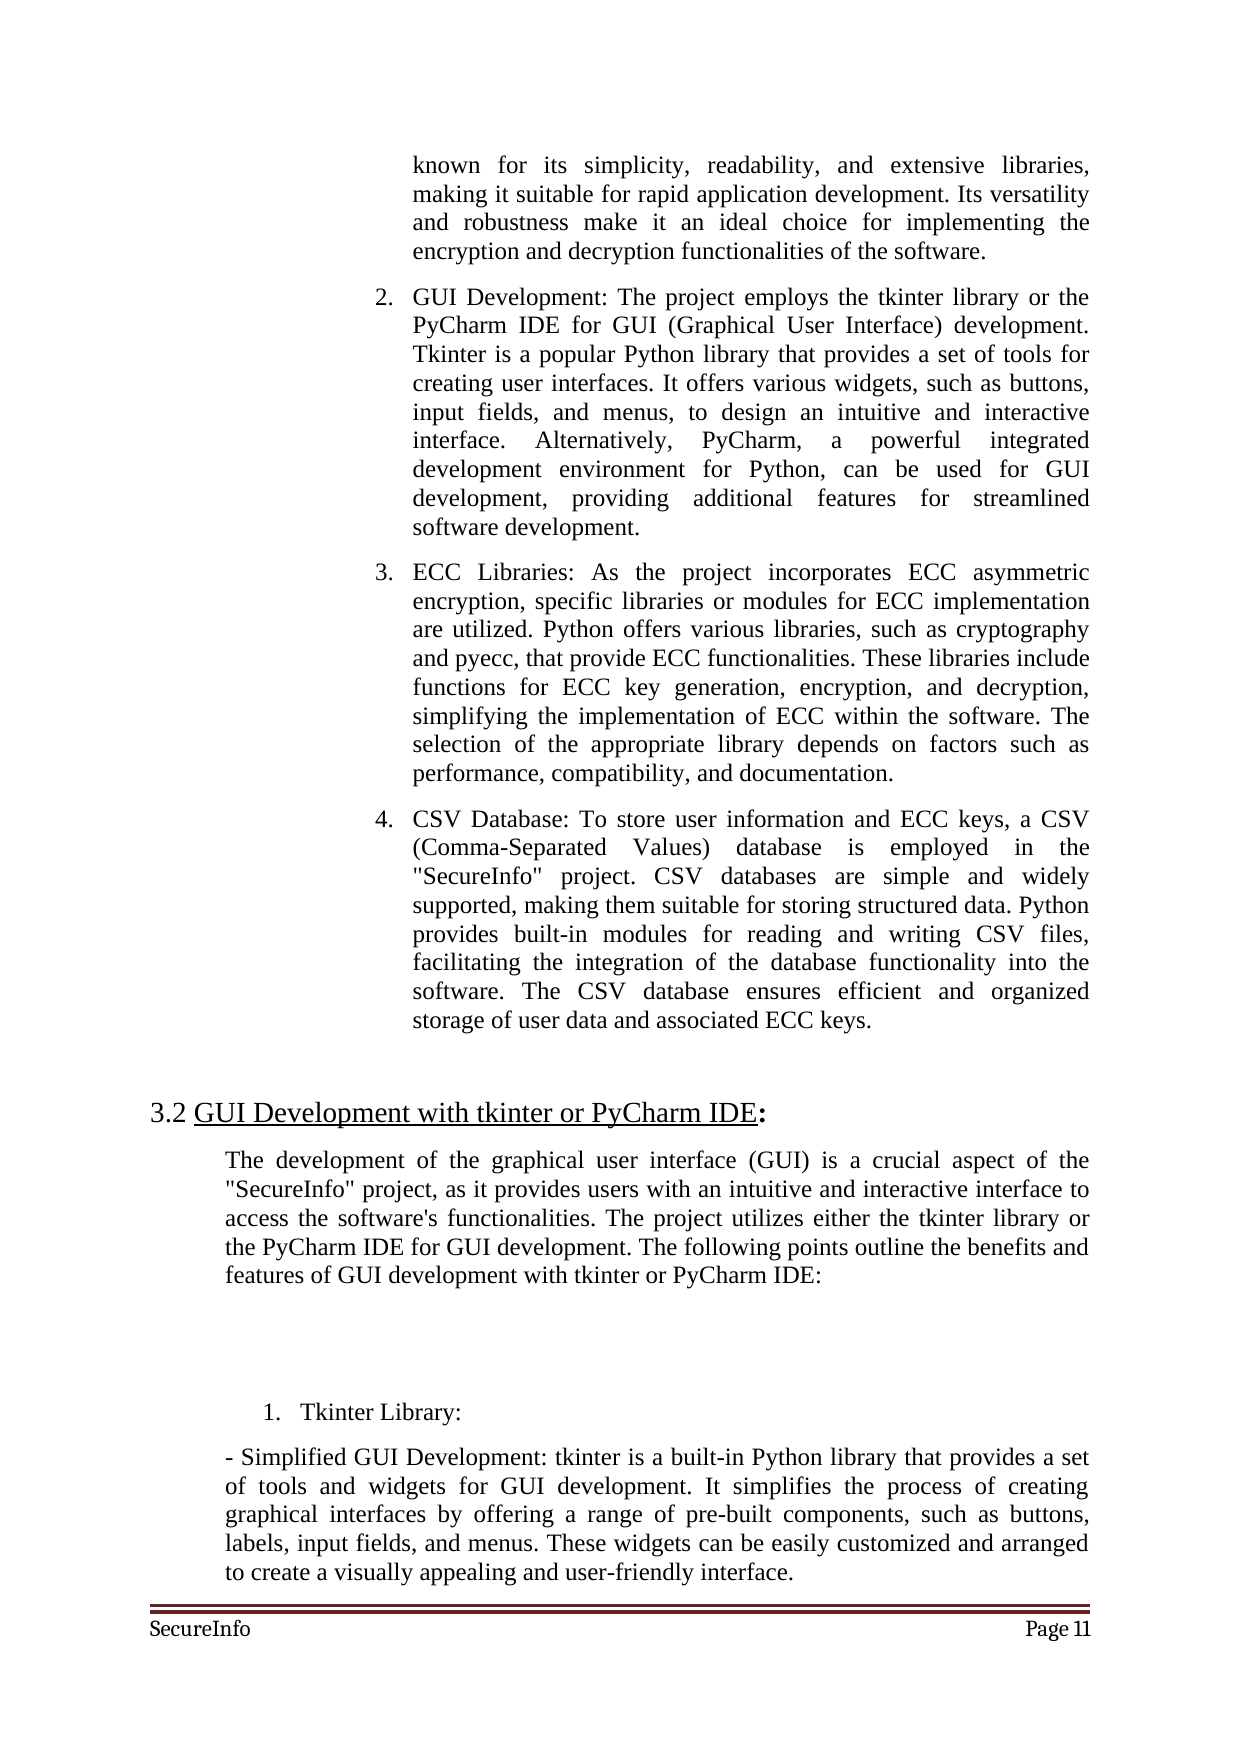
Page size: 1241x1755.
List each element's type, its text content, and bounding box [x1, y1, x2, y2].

list known for its simplicity, readability, and extensive libraries, making it suitable for rapid application development. Its versatility and robustness make it an ideal choice for implementing the encryption and decryption functionalities of the software. [375, 150, 1090, 265]
list GUI Development: The project employs the tkinter library or the PyCharm IDE for GUI (Graphical User Interface) development. Tkinter is a popular Python library that provides a set of tools for creating user interfaces. It offers various widgets, such as buttons, input fields, and menus, to design an intuitive and interactive interface. Alternatively, PyCharm, a powerful integrated development environment for Python, can be used for GUI development, providing additional features for streamlined software development. [375, 282, 1090, 540]
list CSV Database: To store user information and ECC keys, a CSV (Comma-Separated Values) database is employed in the "SecureInfo" project. CSV databases are simple and widely supported, making them suitable for storing structured data. Python provides built-in modules for reading and writing CSV files, facilitating the integration of the database functionality into the software. The CSV database ensures efficient and organized storage of user data and associated ECC keys. [375, 804, 1090, 1034]
list ECC Libraries: As the project incorporates ECC asymmetric encryption, specific libraries or modules for ECC implementation are utilized. Python offers various libraries, such as cryptography and pyecc, that provide ECC functionalities. These libraries include functions for ECC key generation, encryption, and decryption, simplifying the implementation of ECC within the software. The selection of the appropriate library depends on factors such as performance, compatibility, and documentation. [375, 557, 1090, 787]
text - Simplified GUI Development: tkinter is a built-in Python library that provides a set of tools and widgets for GUI development. It simplifies the process of creating graphical interfaces by offering a range of pre-built components, such as buttons, labels, input fields, and menus. These widgets can be easily customized and arranged to create a visually appealing and user-friendly interface. [225, 1442, 1090, 1586]
text The development of the graphical user interface (GUI) is a crucial aspect of the "SecureInfo" project, as it provides users with an intuitive and interactive interface to access the software's functionalities. The project utilizes either the tkinter library or the PyCharm IDE for GUI development. The following points outline the benefits and features of GUI development with tkinter or PyCharm IDE: [225, 1145, 1090, 1289]
text 3.2 GUI Development with tkinter or PyCharm IDE: [150, 1095, 1090, 1129]
list Tkinter Library: [262, 1397, 1090, 1425]
